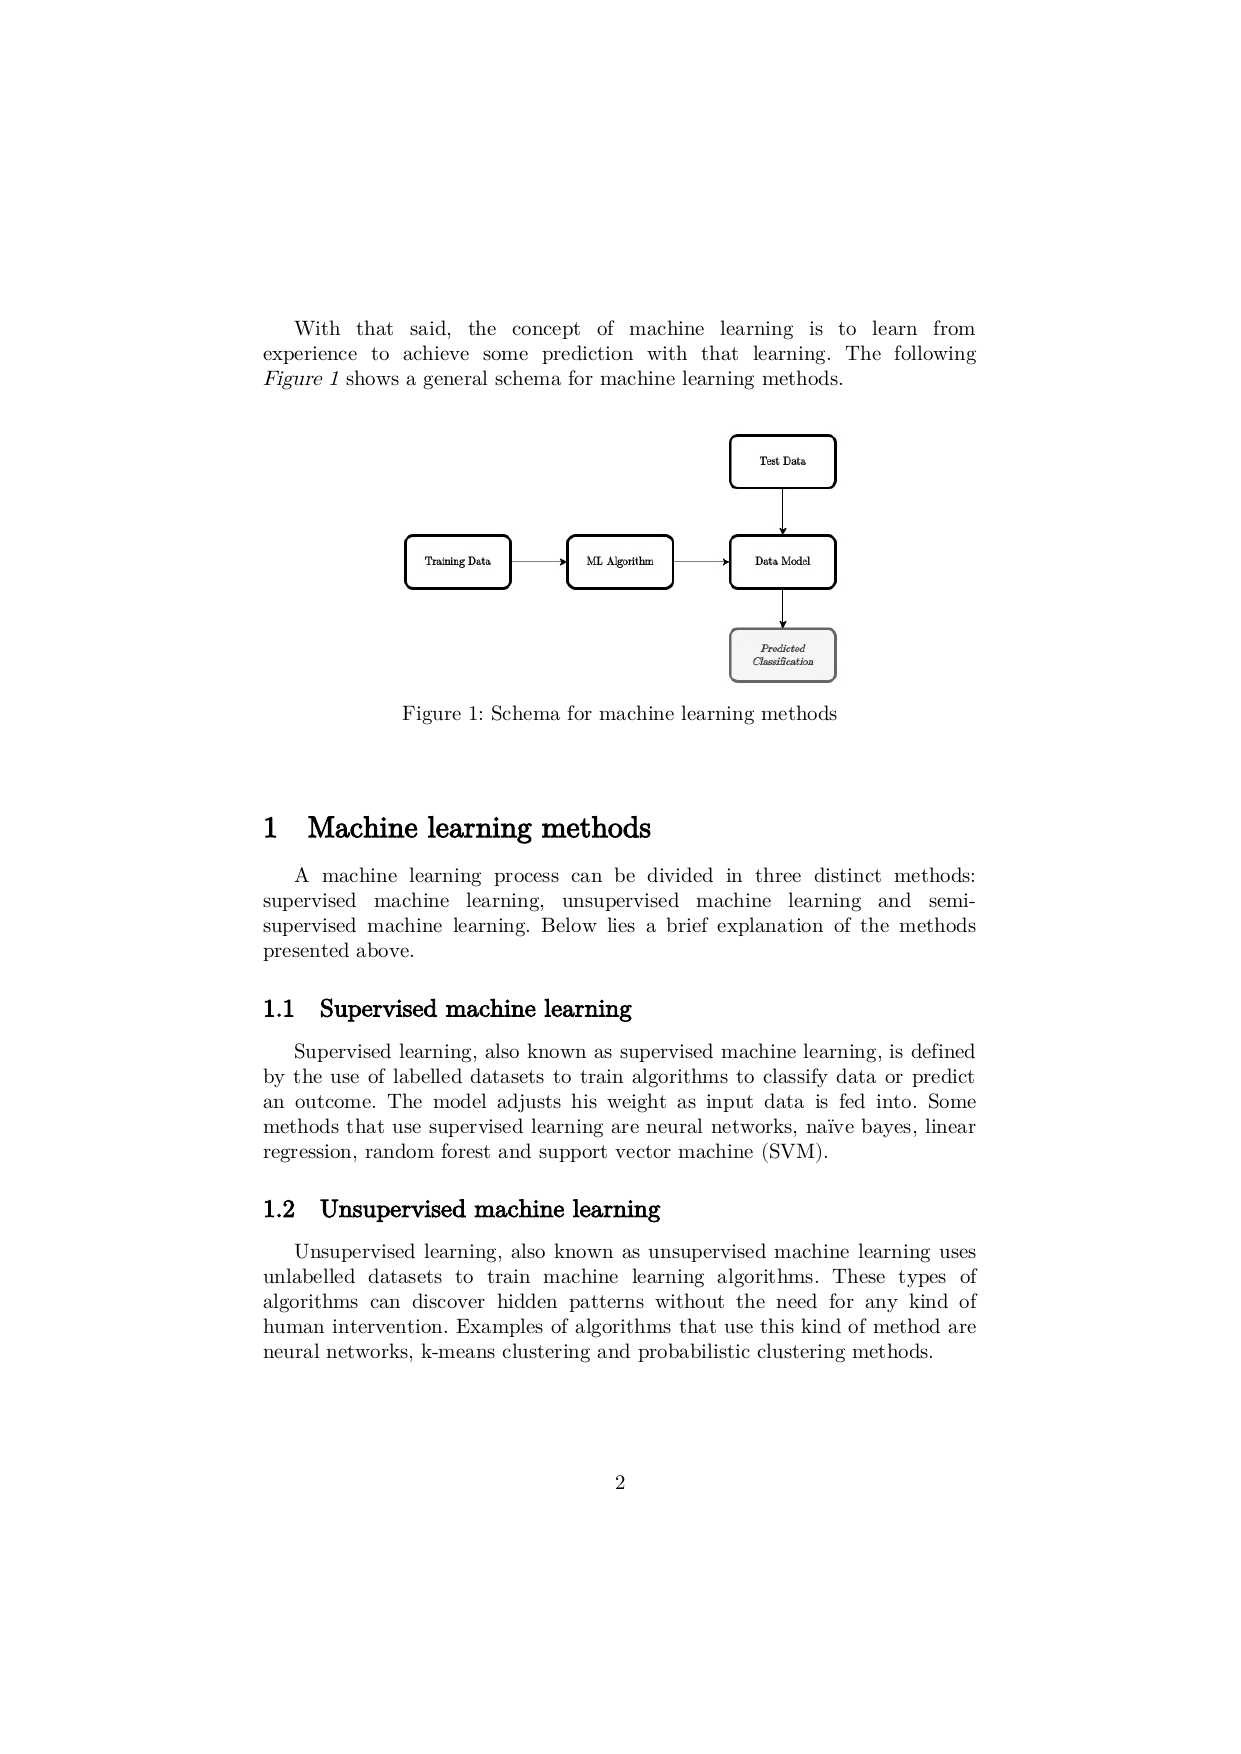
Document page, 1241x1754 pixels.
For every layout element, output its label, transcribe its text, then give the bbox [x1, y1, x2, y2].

subtitle Supervised machine learning [263, 991, 977, 1021]
text A machine learning process can be divided in three distinct methods: supervised machine learning, unsupervised machine learning and semi-supervised machine learning. Below lies a brief explanation of the methods presented above. [263, 862, 977, 962]
picture [386, 416, 854, 700]
text With that said, the concept of machine learning is to learn from experience to achieve some prediction with that learning. The following Figure 1 shows a general schema for machine learning methods. [263, 315, 977, 390]
text Unsupervised learning, also known as unsupervised machine learning uses unlabelled datasets to train machine learning algorithms. These types of algorithms can discover hidden patterns without the need for any kind of human intervention. Examples of algorithms that use this kind of method are neural networks, k-means clustering and probabilistic clustering methods. [263, 1237, 977, 1362]
subtitle Unsupervised machine learning [263, 1192, 977, 1222]
subtitle Machine learning methods [263, 807, 977, 843]
text [387, 393, 853, 416]
text Supervised learning, also known as supervised machine learning, is defined by the use of labelled datasets to train algorithms to classify data or predict an outcome. The model adjusts his weight as input data is fed into. Some methods that use supervised learning are neural networks, naïve bayes, linear regression, random forest and support vector machine (SVM). [263, 1037, 977, 1162]
text Figure 1: Schema for machine learning methods [387, 700, 853, 725]
